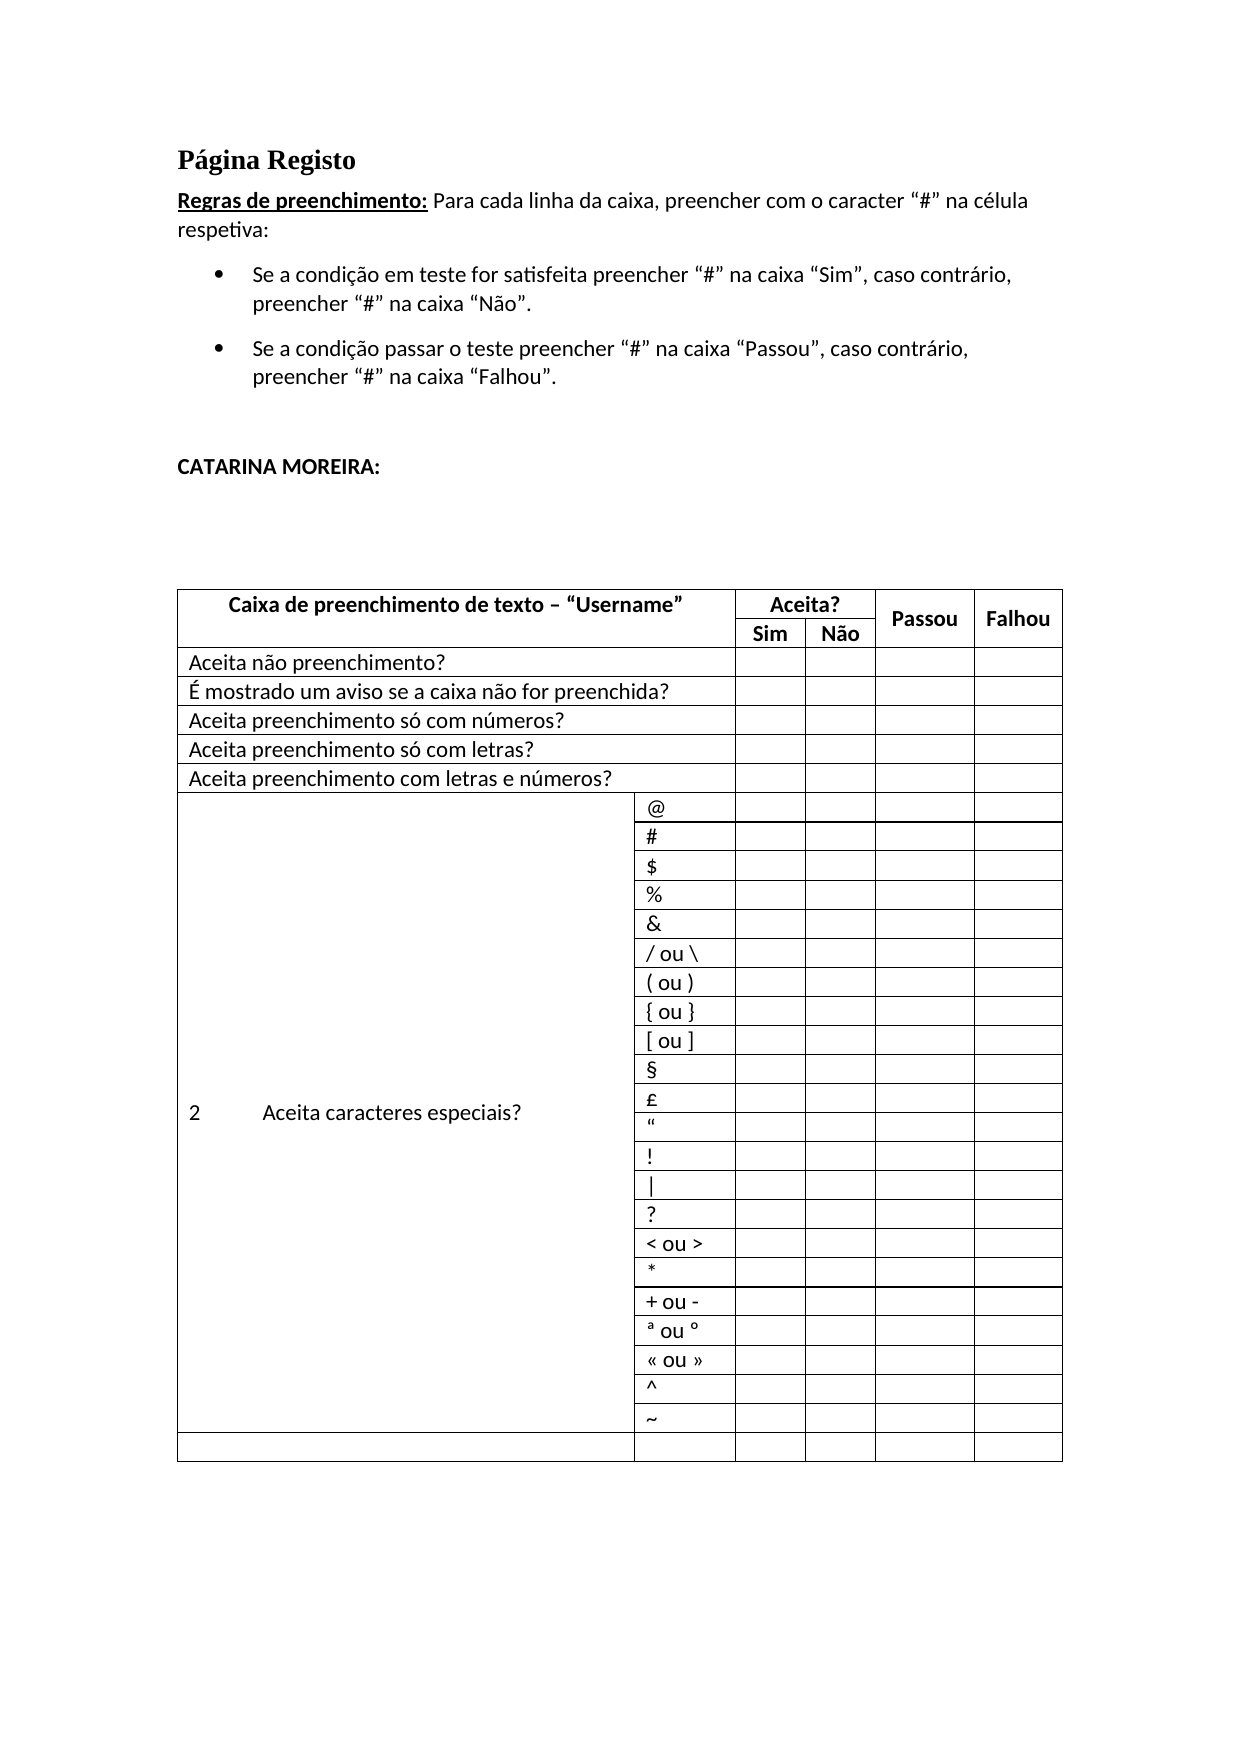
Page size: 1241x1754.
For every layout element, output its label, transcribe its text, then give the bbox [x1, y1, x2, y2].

table_cell [975, 1026, 1062, 1054]
table_cell [876, 1200, 974, 1228]
subtitle Página Registo [177, 143, 1063, 176]
table_cell [806, 764, 875, 792]
table_cell [806, 939, 875, 967]
table_cell [736, 910, 805, 938]
table_cell # [635, 823, 735, 850]
table_cell [975, 1375, 1062, 1403]
table_header Falhou [975, 590, 1062, 647]
table_cell Aceita preenchimento só com letras? [178, 735, 735, 763]
table_cell [806, 851, 875, 879]
table_cell [806, 1258, 875, 1286]
table_cell & [635, 910, 735, 938]
table_cell [736, 881, 805, 908]
table_cell [975, 939, 1062, 967]
table_cell [876, 1113, 974, 1141]
table_cell [876, 764, 974, 792]
table_cell [876, 1404, 974, 1432]
table_cell [876, 1142, 974, 1170]
table_header Passou [876, 590, 974, 647]
table_cell [975, 910, 1062, 938]
table_cell [736, 1229, 805, 1257]
table_cell [975, 1084, 1062, 1112]
table_cell [975, 793, 1062, 821]
table_cell [876, 968, 974, 996]
table_cell [876, 1433, 974, 1461]
table_cell [975, 1258, 1062, 1286]
table_cell [876, 1316, 974, 1344]
table_cell [806, 823, 875, 850]
table_cell < ou > [635, 1229, 735, 1257]
table_cell [736, 997, 805, 1025]
table_cell [736, 793, 805, 821]
table_cell [975, 677, 1062, 705]
table_cell [876, 1171, 974, 1199]
table_cell $ [635, 851, 735, 879]
table_cell [975, 823, 1062, 850]
table_cell Aceita preenchimento só com números? [178, 706, 735, 734]
table_cell ( ou ) [635, 968, 735, 996]
table_cell [975, 968, 1062, 996]
table_cell % [635, 881, 735, 908]
table_cell [806, 1171, 875, 1199]
table_cell [876, 677, 974, 705]
table_cell [876, 939, 974, 967]
table_cell [975, 648, 1062, 676]
table_cell [736, 1404, 805, 1432]
table_cell « ou » [635, 1346, 735, 1373]
table_cell [806, 997, 875, 1025]
table_cell [876, 1258, 974, 1286]
table_cell [876, 1055, 974, 1083]
table_cell [806, 1288, 875, 1315]
list Se a condição passar o teste preencher “#” na caixa “Passou”, caso contrário, preencher “#” na caixa “Falhou”. [215, 334, 1063, 390]
table_cell [736, 1375, 805, 1403]
table_cell [736, 764, 805, 792]
table_cell * [635, 1258, 735, 1286]
table_cell [736, 968, 805, 996]
table_cell [806, 1026, 875, 1054]
table_cell + ou - [635, 1288, 735, 1315]
table_cell [975, 1346, 1062, 1373]
table_cell [806, 968, 875, 996]
table_cell [876, 997, 974, 1025]
table_cell Aceita caracteres especiais? [178, 793, 634, 1432]
table_cell [806, 1404, 875, 1432]
table_cell [876, 1346, 974, 1373]
table_cell [806, 793, 875, 821]
table_cell { ou } [635, 997, 735, 1025]
table_cell [876, 910, 974, 938]
text CATARINA MOREIRA: [177, 452, 1063, 480]
table_header Aceita? [736, 590, 875, 618]
table_cell [876, 648, 974, 676]
table_cell [806, 648, 875, 676]
table_cell [876, 1084, 974, 1112]
table_cell [975, 1316, 1062, 1344]
table_cell [876, 793, 974, 821]
table_cell [736, 1288, 805, 1315]
table_cell [806, 1084, 875, 1112]
table_cell [876, 881, 974, 908]
table_cell [876, 823, 974, 850]
table_cell [736, 1433, 805, 1461]
table_cell [806, 910, 875, 938]
table_cell [876, 1229, 974, 1257]
table_cell [736, 706, 805, 734]
table_cell [736, 1142, 805, 1170]
table_cell § [635, 1055, 735, 1083]
table_cell [975, 1229, 1062, 1257]
table_cell [975, 1142, 1062, 1170]
table_cell [806, 1346, 875, 1373]
table_cell ! [635, 1142, 735, 1170]
table_cell [876, 851, 974, 879]
table_cell [975, 1171, 1062, 1199]
table_cell [876, 1026, 974, 1054]
table_cell [806, 677, 875, 705]
table_cell Aceita preenchimento com letras e números? [178, 764, 735, 792]
list Se a condição em teste for satisfeita preencher “#” na caixa “Sim”, caso contrário, preencher “#” na caixa “Não”. [215, 261, 1063, 317]
table_cell [635, 1433, 735, 1461]
table_cell Sim [736, 619, 805, 647]
table_cell [736, 1026, 805, 1054]
table_cell [736, 1084, 805, 1112]
table_cell ~ [635, 1404, 735, 1432]
table_cell [975, 997, 1062, 1025]
table_cell Aceita não preenchimento? [178, 648, 735, 676]
table_cell [975, 881, 1062, 908]
table_cell [736, 1346, 805, 1373]
table_cell [806, 1113, 875, 1141]
table_cell [975, 1055, 1062, 1083]
table_cell [806, 1316, 875, 1344]
table_cell [806, 735, 875, 763]
table_cell [975, 1404, 1062, 1432]
table_cell Não [806, 619, 875, 647]
table_cell ? [635, 1200, 735, 1228]
table_cell [736, 1055, 805, 1083]
table_cell É mostrado um aviso se a caixa não for preenchida? [178, 677, 735, 705]
table_cell [806, 1055, 875, 1083]
table_cell ^ [635, 1375, 735, 1403]
table_cell [736, 1171, 805, 1199]
table_cell “ [635, 1113, 735, 1141]
table_cell [806, 1142, 875, 1170]
table_cell [876, 1375, 974, 1403]
table_header Caixa de preenchimento de texto – “Username” [178, 590, 735, 647]
table_cell [975, 735, 1062, 763]
table_cell [975, 1433, 1062, 1461]
table_cell [876, 706, 974, 734]
table_cell [876, 1288, 974, 1315]
table_cell [876, 735, 974, 763]
table_cell [736, 648, 805, 676]
table_cell [736, 1258, 805, 1286]
text Regras de preenchimento: Para cada linha da caixa, preencher com o caracter “#” na célula respetiva: [177, 186, 1063, 243]
table_cell [736, 1316, 805, 1344]
table_cell | [635, 1171, 735, 1199]
table_cell [806, 1375, 875, 1403]
table_cell [975, 764, 1062, 792]
table_cell [975, 706, 1062, 734]
table_cell [806, 1229, 875, 1257]
table_cell [975, 1113, 1062, 1141]
table_cell [806, 1200, 875, 1228]
table_cell [736, 823, 805, 850]
table_cell [806, 881, 875, 908]
table_cell [178, 1433, 634, 1461]
table_cell £ [635, 1084, 735, 1112]
table_cell [806, 1433, 875, 1461]
table_cell [975, 1288, 1062, 1315]
table_cell ª ou º [635, 1316, 735, 1344]
table_cell [736, 735, 805, 763]
table_cell [736, 851, 805, 879]
table_cell [806, 706, 875, 734]
table_cell [975, 1200, 1062, 1228]
table_cell [ ou ] [635, 1026, 735, 1054]
table_cell @ [635, 793, 735, 821]
table_cell [736, 939, 805, 967]
table_cell [736, 677, 805, 705]
table_cell [736, 1113, 805, 1141]
table_cell [975, 851, 1062, 879]
table_cell / ou \ [635, 939, 735, 967]
table_cell [736, 1200, 805, 1228]
